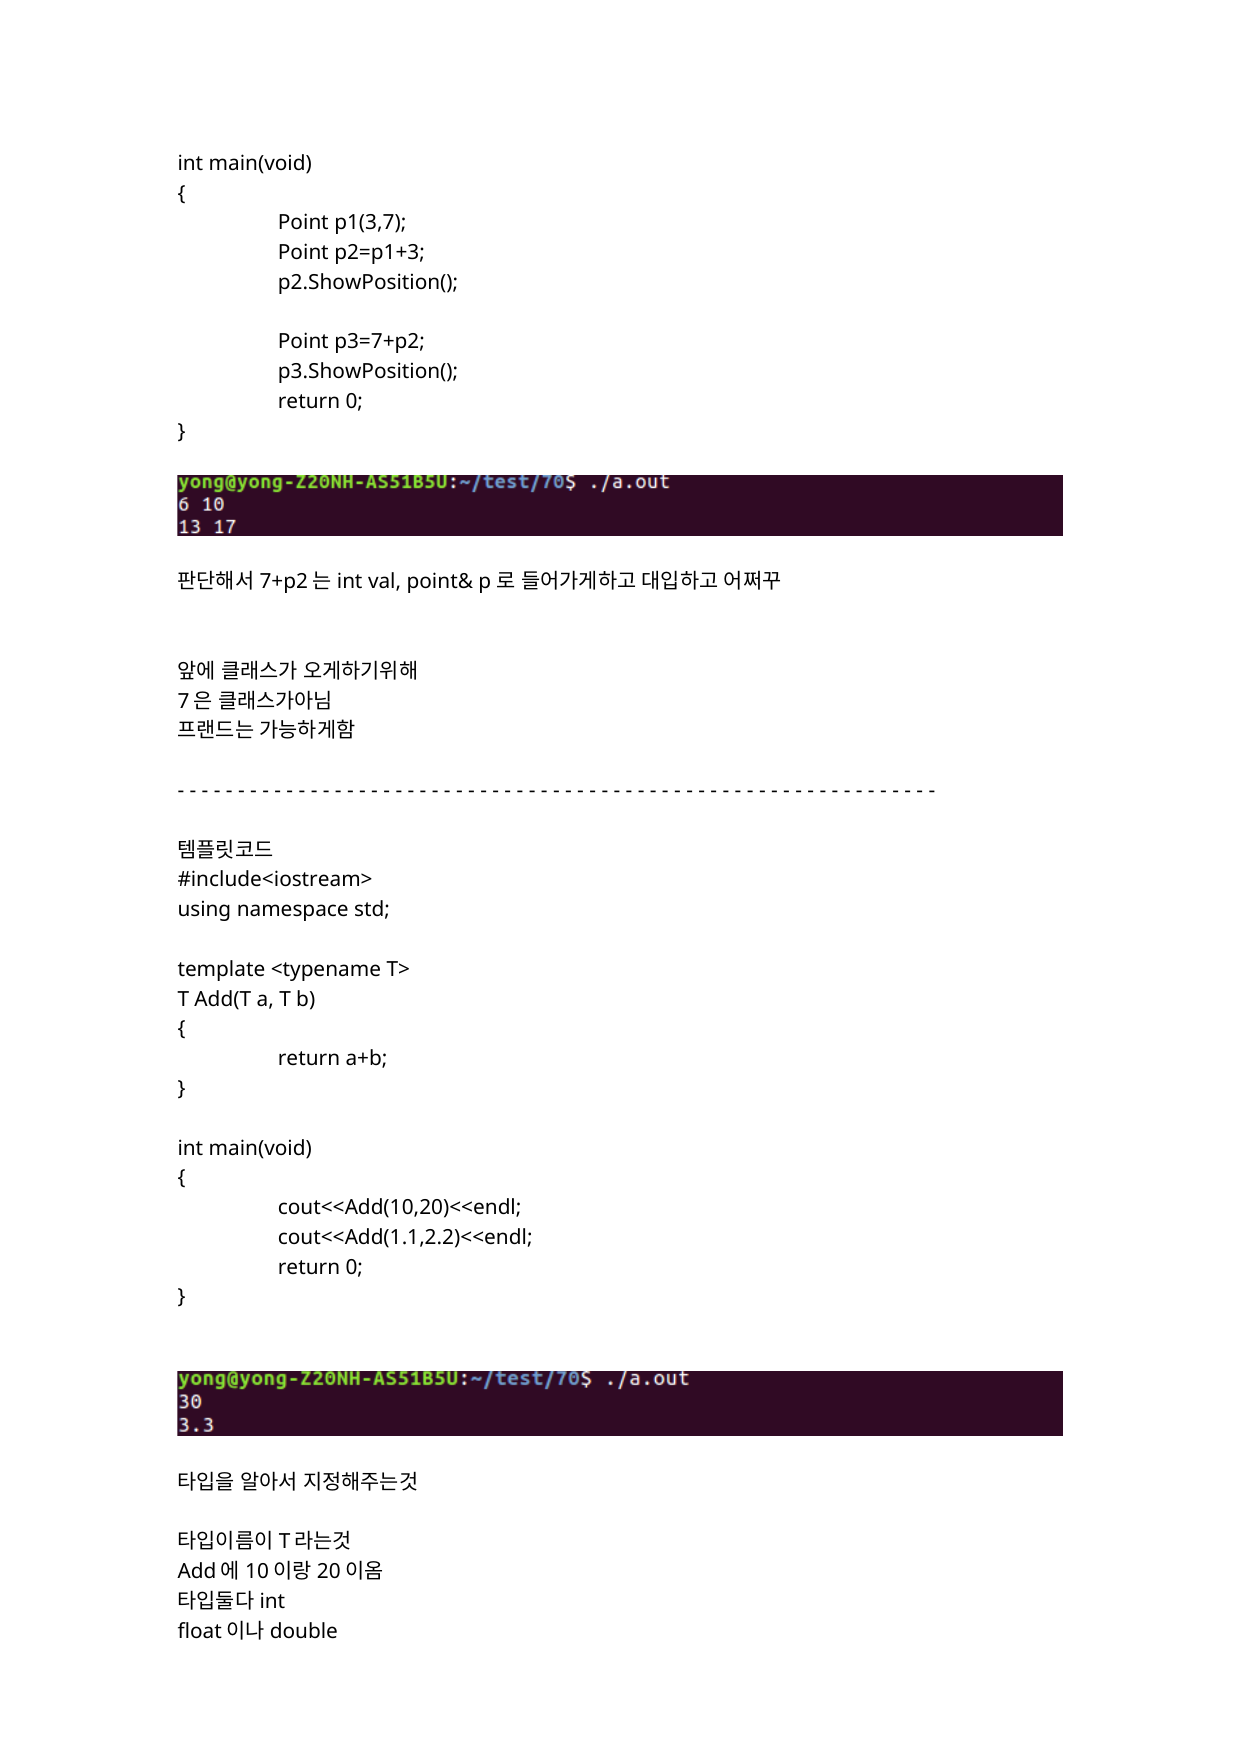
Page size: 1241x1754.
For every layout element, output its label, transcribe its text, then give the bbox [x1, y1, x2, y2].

text return 0; [177, 386, 1063, 415]
text return a+b; [177, 1043, 1063, 1072]
text cout<<Add(1.1,2.2)<<endl; [177, 1222, 1063, 1250]
text } [177, 1282, 1063, 1310]
text Point p1(3,7); [177, 207, 1063, 236]
text } [177, 1073, 1063, 1101]
text Point p2=p1+3; [177, 237, 1063, 266]
text template <typename T> [177, 954, 1063, 982]
text T Add(T a, T b) [177, 984, 1063, 1012]
text { [177, 1162, 1063, 1191]
text return 0; [177, 1252, 1063, 1280]
text 타입둘다 int [177, 1586, 1063, 1614]
text 7은 클래스가아님 [177, 686, 1063, 714]
text int main(void) [177, 1133, 1063, 1161]
text 타입이름이 T라는것 [177, 1527, 1063, 1555]
text p2.ShowPosition(); [177, 267, 1063, 296]
text float이나 double [177, 1616, 1063, 1644]
text #include<iostream> [177, 864, 1063, 893]
text using namespace std; [177, 894, 1063, 923]
text Add에 10이랑 20이옴 [177, 1556, 1063, 1585]
text 앞에 클래스가 오게하기위해 [177, 656, 1063, 684]
text 템플릿코드 [177, 835, 1063, 863]
text { [177, 178, 1063, 206]
picture [177, 1371, 1063, 1436]
text int main(void) [177, 148, 1063, 176]
text 판단해서 7+p2는 int val, point& p 로 들어가게하고 대입하고 어쩌꾸 [177, 567, 1063, 595]
text } [177, 416, 1063, 444]
picture [177, 475, 1063, 536]
text 타입을 알아서 지정해주는것 [177, 1467, 1063, 1495]
text p3.ShowPosition(); [177, 356, 1063, 385]
text - - - - - - - - - - - - - - - - - - - - - - - - - - - - - - - - - - - - - - - - - - - - - - - - - - - - - - - - - - - - - - - [177, 775, 1063, 803]
text { [177, 1013, 1063, 1042]
text cout<<Add(10,20)<<endl; [177, 1192, 1063, 1221]
text Point p3=7+p2; [177, 327, 1063, 355]
text 프랜드는 가능하게함 [177, 716, 1063, 744]
